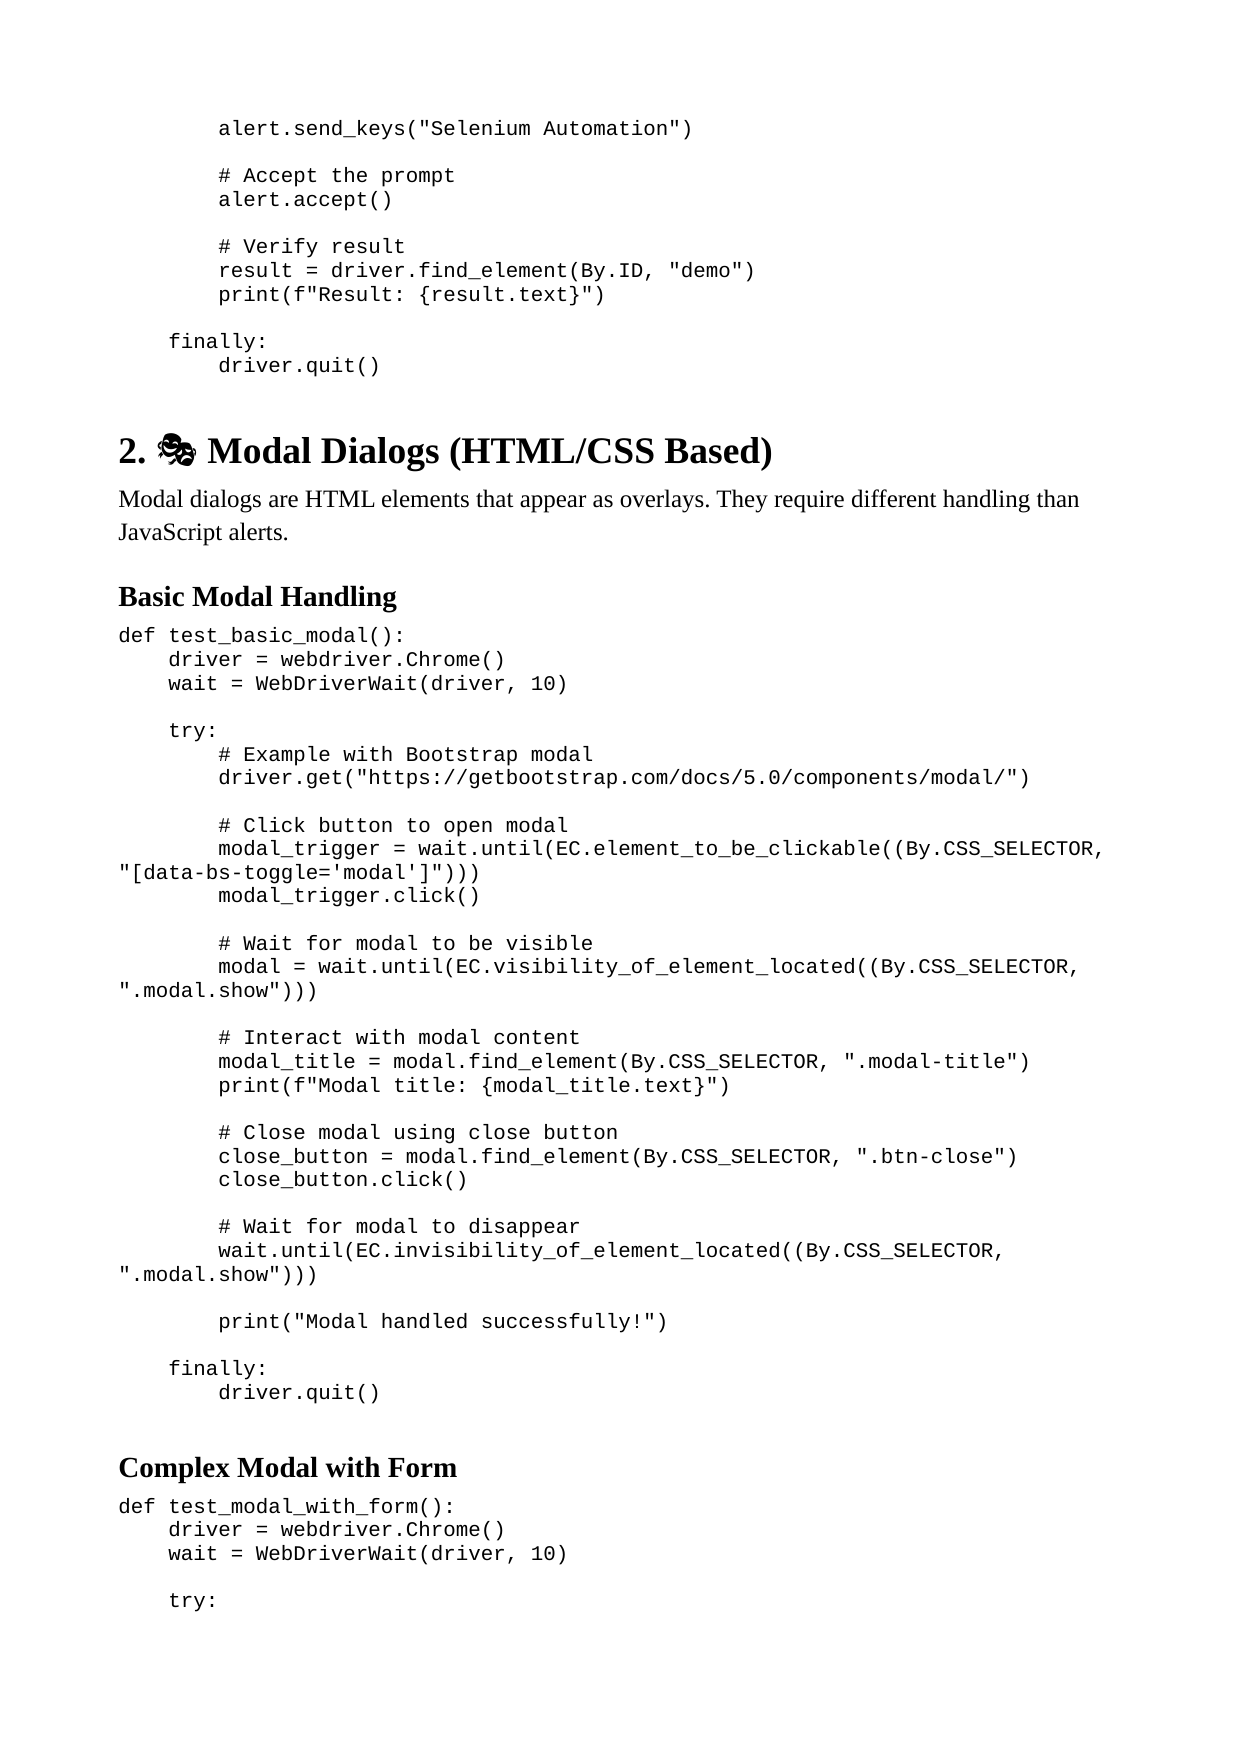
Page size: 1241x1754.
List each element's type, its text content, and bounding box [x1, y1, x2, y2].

text # Close modal using close button [118, 1122, 1122, 1146]
text def test_basic_modal(): [118, 625, 1122, 649]
text def test_modal_with_form(): [118, 1496, 1122, 1519]
text # Interact with modal content [118, 1027, 1122, 1051]
text driver.quit() [118, 1382, 1122, 1406]
text wait.until(EC.invisibility_of_element_located((By.CSS_SELECTOR, ".modal.show"))) [118, 1240, 1122, 1287]
text print("Modal handled successfully!") [118, 1311, 1122, 1335]
text # Wait for modal to disappear [118, 1217, 1122, 1240]
text print(f"Result: {result.text}") [118, 284, 1122, 307]
text Modal dialogs are HTML elements that appear as overlays. They require different handling than JavaScript alerts. [118, 484, 1122, 546]
subtitle Complex Modal with Form [118, 1450, 1122, 1483]
text modal_trigger.click() [118, 886, 1122, 909]
text modal_trigger = wait.until(EC.element_to_be_clickable((By.CSS_SELECTOR, "[data-bs-toggle='modal']"))) [118, 838, 1122, 886]
text driver.quit() [118, 354, 1122, 378]
text driver = webdriver.Chrome() [118, 1519, 1122, 1543]
text # Click button to open modal [118, 814, 1122, 838]
text modal = wait.until(EC.visibility_of_element_located((By.CSS_SELECTOR, ".modal.show"))) [118, 956, 1122, 1004]
text wait = WebDriverWait(driver, 10) [118, 1543, 1122, 1567]
text result = driver.find_element(By.ID, "demo") [118, 260, 1122, 284]
text modal_title = modal.find_element(By.CSS_SELECTOR, ".modal-title") [118, 1051, 1122, 1075]
text print(f"Modal title: {modal_title.text}") [118, 1075, 1122, 1098]
text finally: [118, 1358, 1122, 1382]
text alert.send_keys("Selenium Automation") [118, 118, 1122, 142]
text driver.get("https://getbootstrap.com/docs/5.0/components/modal/") [118, 767, 1122, 791]
text # Accept the prompt [118, 165, 1122, 189]
text # Example with Bootstrap modal [118, 744, 1122, 767]
subtitle Basic Modal Handling [118, 579, 1122, 613]
text # Wait for modal to be visible [118, 933, 1122, 956]
text try: [118, 1590, 1122, 1614]
text driver = webdriver.Chrome() [118, 649, 1122, 673]
text finally: [118, 331, 1122, 354]
text wait = WebDriverWait(driver, 10) [118, 673, 1122, 696]
text close_button = modal.find_element(By.CSS_SELECTOR, ".btn-close") [118, 1146, 1122, 1169]
text try: [118, 720, 1122, 744]
subtitle 2. 🎭 Modal Dialogs (HTML/CSS Based) [118, 428, 1122, 472]
text close_button.click() [118, 1169, 1122, 1193]
text alert.accept() [118, 189, 1122, 213]
text # Verify result [118, 236, 1122, 260]
